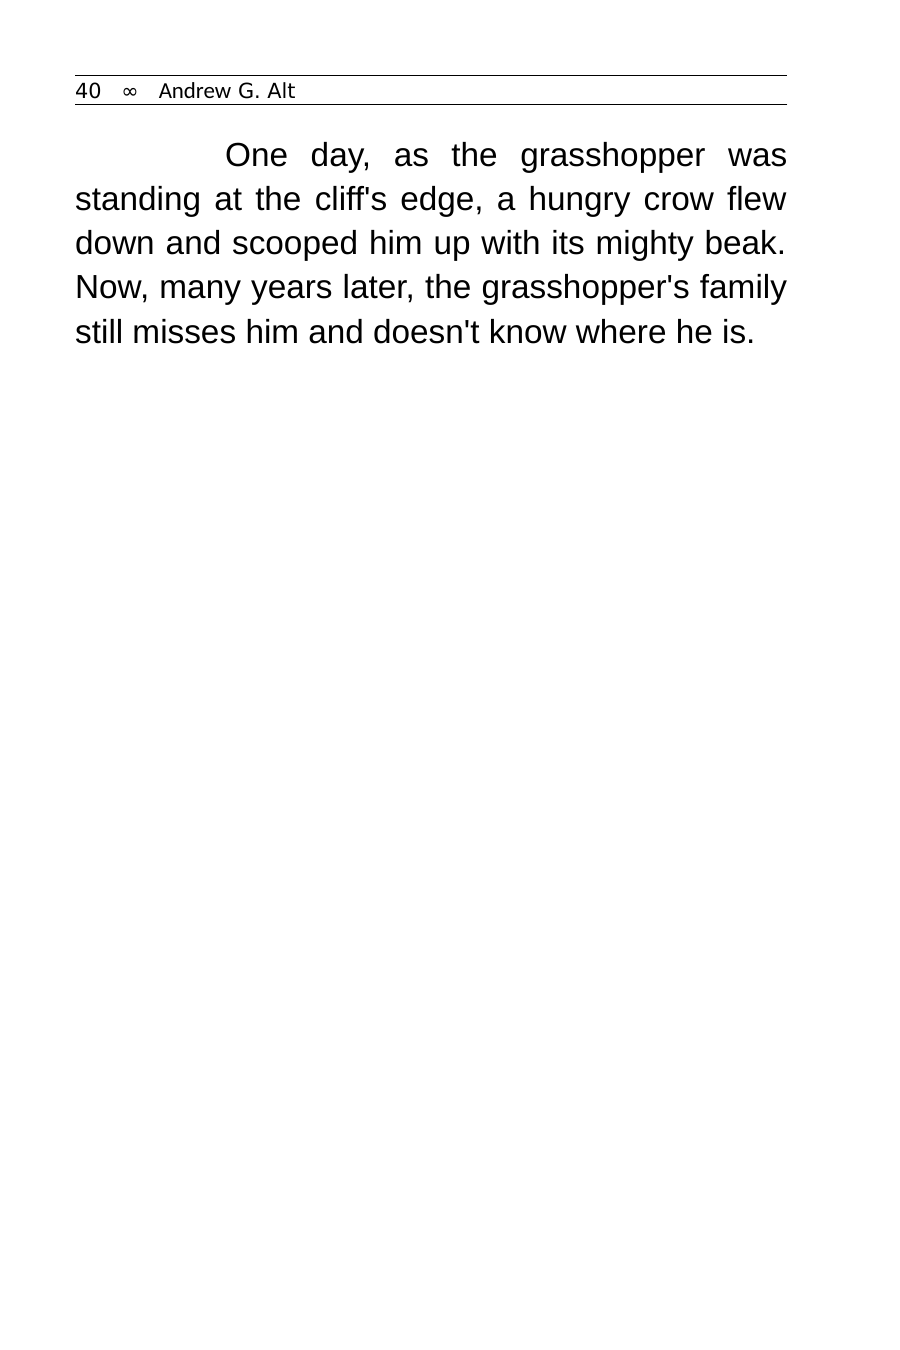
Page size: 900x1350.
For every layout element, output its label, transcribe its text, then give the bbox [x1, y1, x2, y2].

text One day, as the grasshopper was standing at the cliff's edge, a hungry crow flew down and scooped him up with its mighty beak. Now, many years later, the grasshopper's family still misses him and doesn't know where he is. [75, 135, 787, 350]
